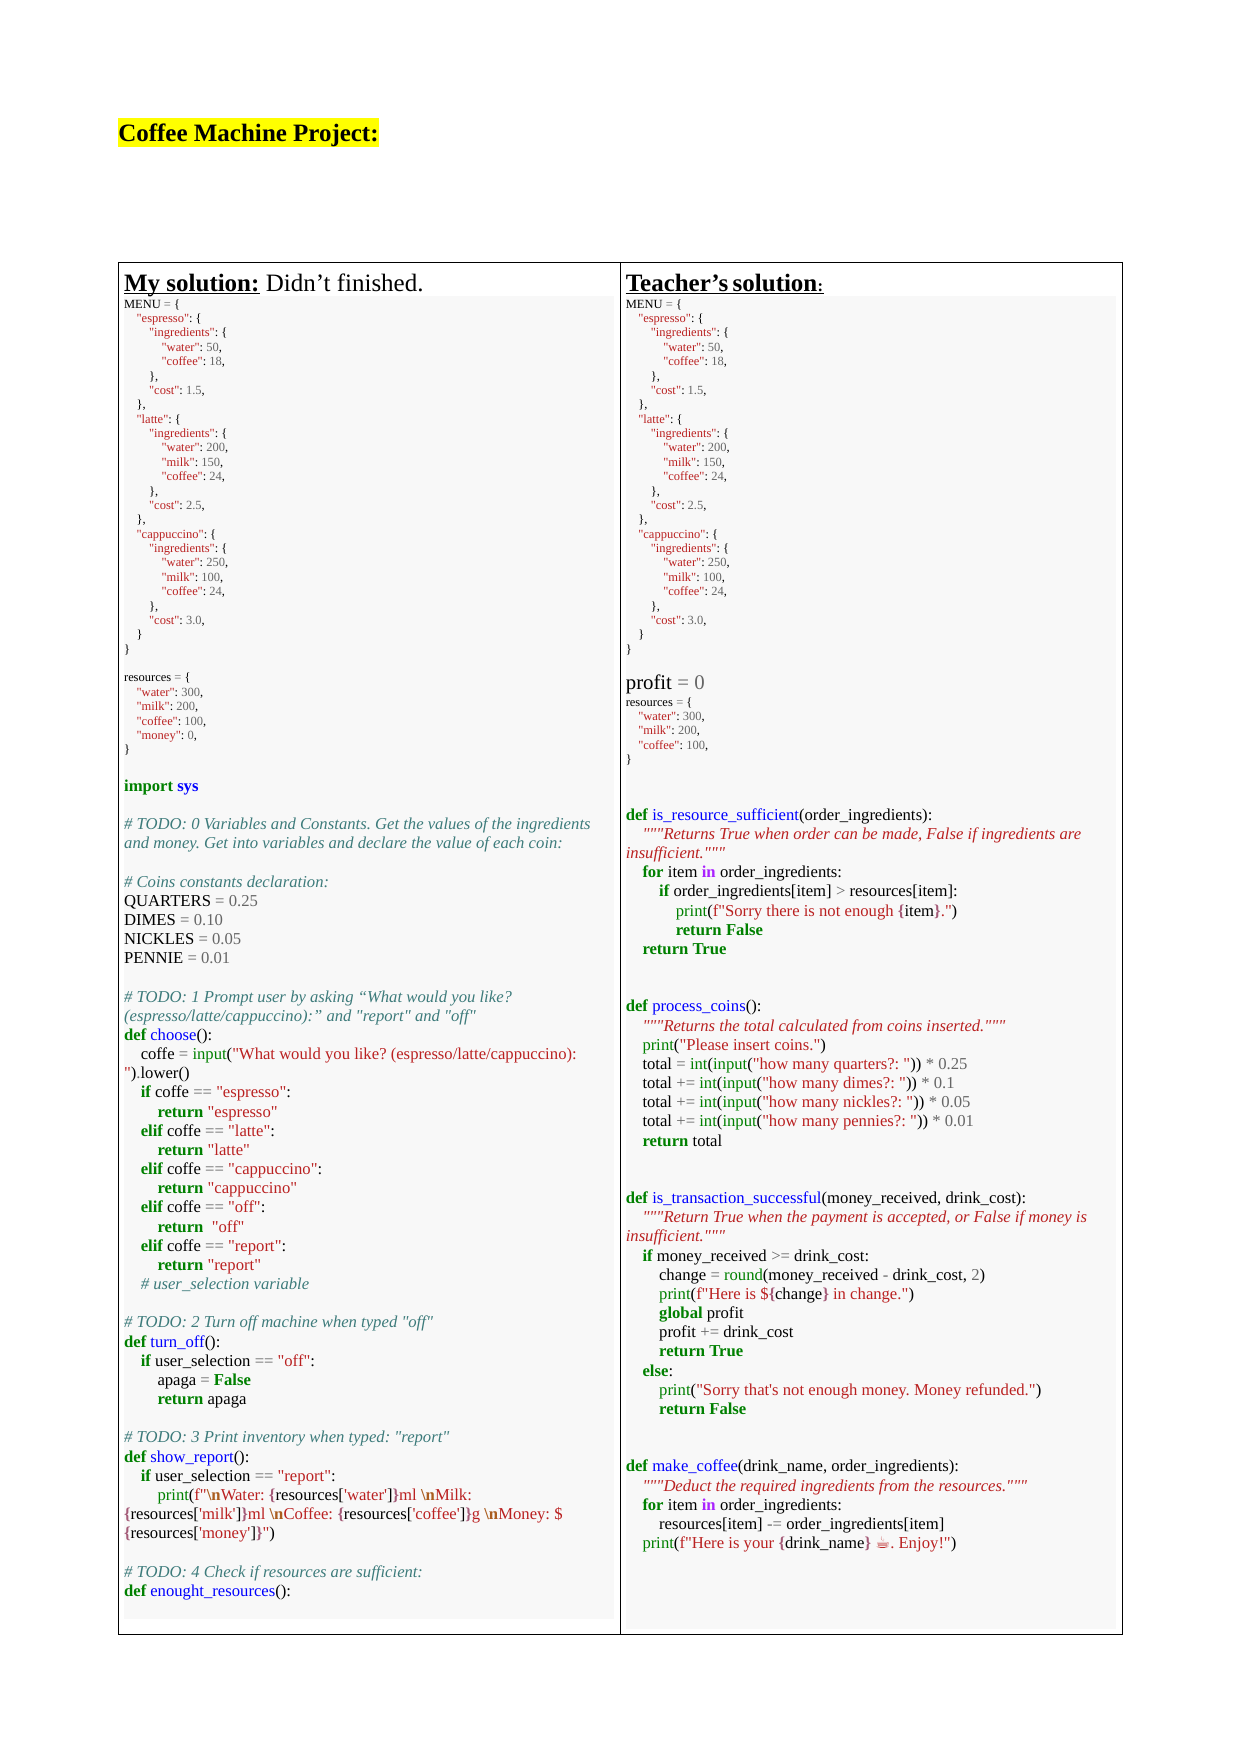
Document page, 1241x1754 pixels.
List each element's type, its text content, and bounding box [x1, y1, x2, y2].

text Coffee Machine Project: [118, 118, 1122, 147]
table_header Teacher’s solution: MENU = { "espresso": { "ingredients": { "water": 50, "coffee": 18, }, "cost": 1.5, }, "latte": { "ingredients": { "water": 200, "milk": 150, "coffee": 24, }, "cost": 2.5, }, "cappuccino": { "ingredients": { "water": 250, "milk": 100, "coffee": 24, }, "cost": 3.0, } } profit = 0 resources = { "water": 300, "milk": 200, "coffee": 100, } def is_resource_sufficient(order_ingredients): """Returns True when order can be made, False if ingredients are insufficient.""" for item in order_ingredients: if order_ingredients[item] > resources[item]: print(f"​Sorry there is not enough {item}.") return False return True def process_coins(): """Returns the total calculated from coins inserted.""" print("Please insert coins.") total = int(input("how many quarters?: ")) * 0.25 total += int(input("how many dimes?: ")) * 0.1 total += int(input("how many nickles?: ")) * 0.05 total += int(input("how many pennies?: ")) * 0.01 return total def is_transaction_successful(money_received, drink_cost): """Return True when the payment is accepted, or False if money is insufficient.""" if money_received >= drink_cost: change = round(money_received - drink_cost, 2) print(f"Here is ${change} in change.") global profit profit += drink_cost return True else: print("Sorry that's not enough money. Money refunded.") return False def make_coffee(drink_name, order_ingredients): """Deduct the required ingredients from the resources.""" for item in order_ingredients: resources[item] -= order_ingredients[item] print(f"Here is your {drink_name} ☕️. Enjoy!") [621, 263, 1122, 1634]
table_header My solution: Didn’t finished. MENU = { "espresso": { "ingredients": { "water": 50, "coffee": 18, }, "cost": 1.5, }, "latte": { "ingredients": { "water": 200, "milk": 150, "coffee": 24, }, "cost": 2.5, }, "cappuccino": { "ingredients": { "water": 250, "milk": 100, "coffee": 24, }, "cost": 3.0, } } resources = { "water": 300, "milk": 200, "coffee": 100, "money": 0, } import sys # TODO: 0 Variables and Constants. Get the values of the ingredients and money. Get into variables and declare the value of each coin: # Coins constants declaration: QUARTERS = 0.25 DIMES = 0.10 NICKLES = 0.05 PENNIE = 0.01 # TODO: 1 Prompt user by asking “What would you like? (espresso/latte/cappuccino):” and "report" and "off" def choose(): coffe = input("What would you like? (espresso/latte/cappuccino): ").lower() if coffe == "espresso": return "espresso" elif coffe == "latte": return "latte" elif coffe == "cappuccino": return "cappuccino" elif coffe == "off": return "off" elif coffe == "report": return "report" # user_selection variable # TODO: 2 Turn off machine when typed "off" def turn_off(): if user_selection == "off": apaga = False return apaga # TODO: 3 Print inventory when typed: "report" def show_report(): if user_selection == "report": print(f"\nWater: {resources['water']}ml \nMilk: {resources['milk']}ml \nCoffee: {resources['coffee']}g \nMoney: ${resources['money']}") # TODO: 4 Check if resources are sufficient: def enought_resources(): [119, 263, 620, 1634]
